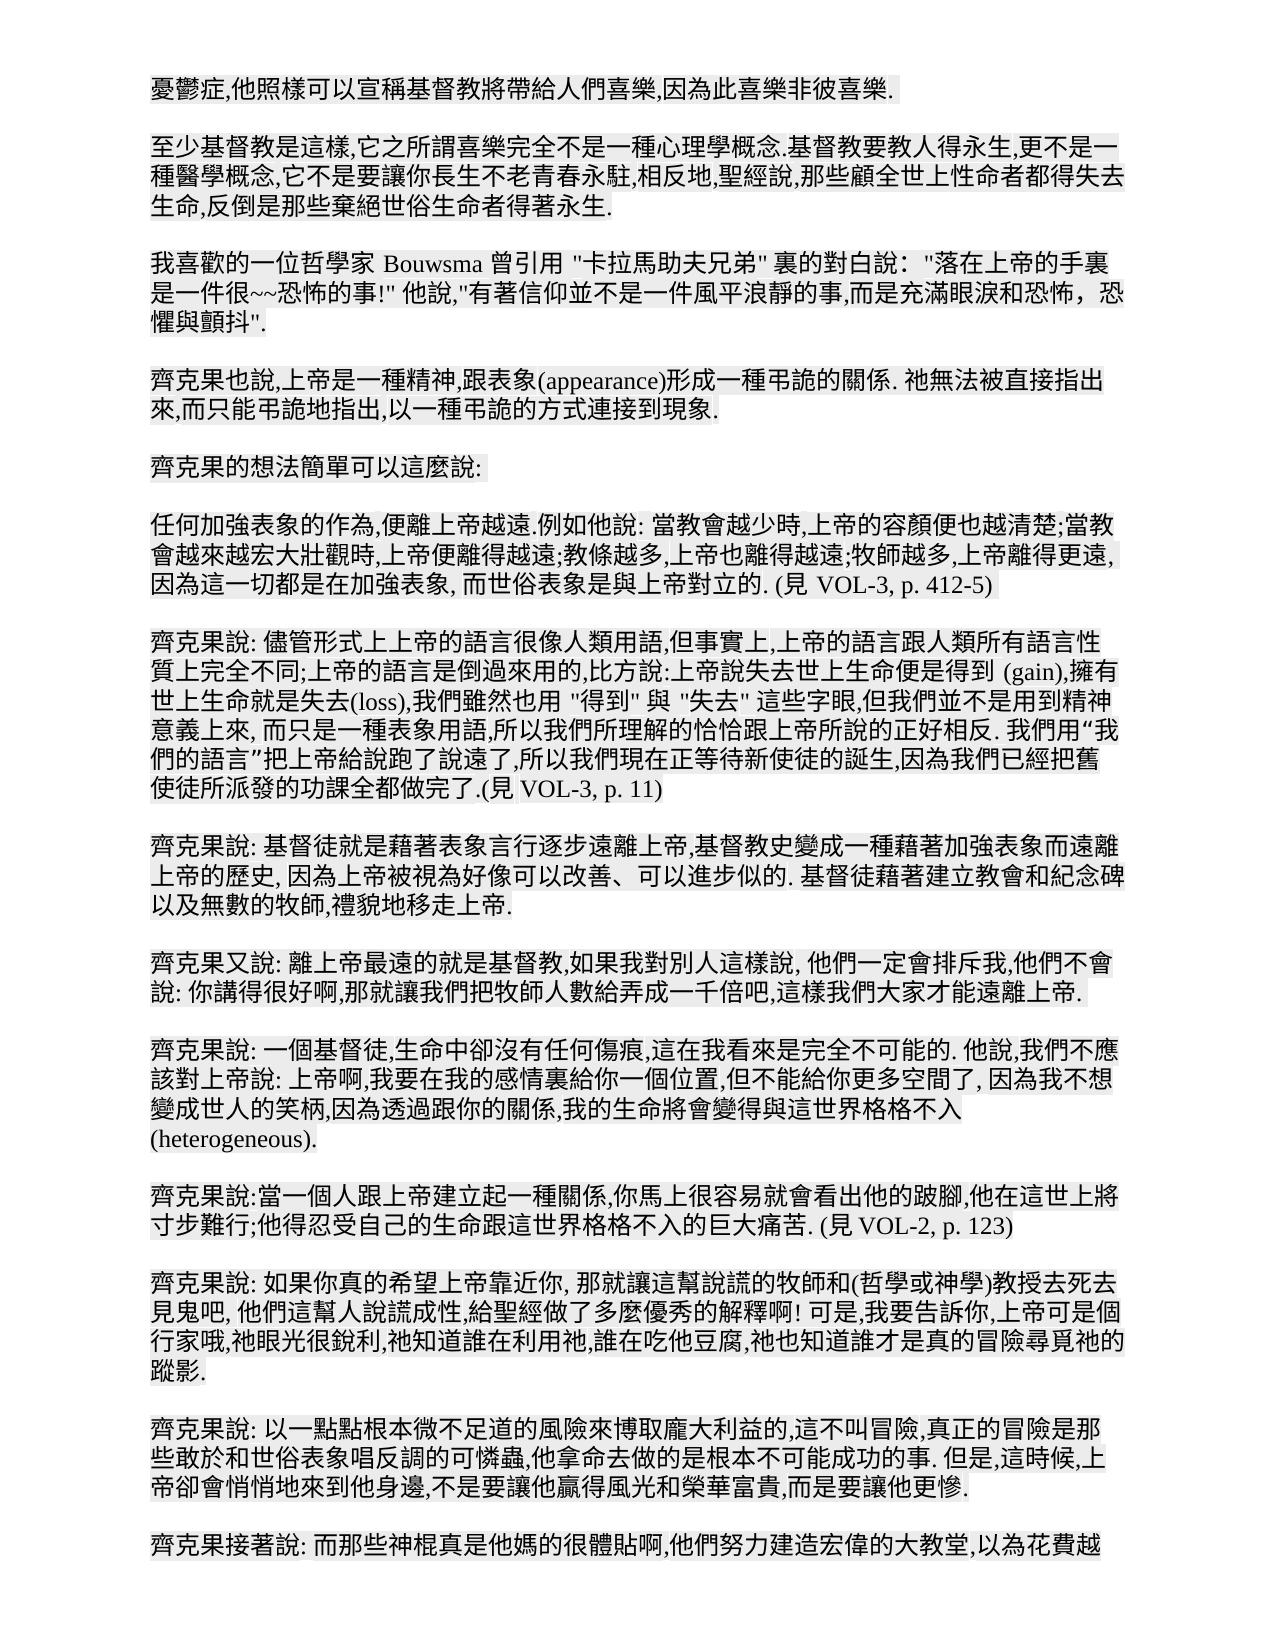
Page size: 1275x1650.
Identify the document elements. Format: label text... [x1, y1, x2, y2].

text (續) 我真的覺得台灣的教會簡直就是一種藏污納垢的地方,比一般機構或團體充滿更多人性的醜陋面. 小弟無知無德亦無心刻意冒犯,所言若有不敬,還請各位基督徒發揮耶穌精神寬恕我吧!只是我的確是這樣認為. 生平接觸過不少教會與教會人士,其為人處世之無情冷血與殘酷卑鄙及價值觀之猥瑣扭曲,經常讓我感到嘆為觀止,不是普通的恐怖,而是很~恐怖. 面對他們,倫家都好緊張說,怕自己是不是哪裡衣冠不整了或言行粗鄙了或哪一點成就落後了.他們見著了我卻往往很開心,就像看到一個污濁的罪人或失敗者或尚未開化的呆瓜一樣,自信指數立即暴增數百點,而且還可以對我進行各種道德教誨與成功之道的指引. 可是,這些人往往與我一點也不熟,甚至對我一無所知,而且似乎也沒興趣知道更多,不知道為什麼卻也能照樣給我許多心靈指導與道德教誨,經常一口咬定我應該這樣應該那樣,例如我應該看15台,應該捐款給教會,應該去慈善機構當志工,應該參加聖詩般歌頌上帝等等,然後...然後怎麼樣? 然後就會跟他們一樣,一樣 "成功",一樣受人愛戴,一樣飛黃騰達,一樣春心蕩漾...講錯了,是溫馨蕩漾. 這些人好像完全沒有半點病識感,似乎總是覺得自己好神聖好崇高好聖潔好超脫,一言一行都符合道德重整委員會的標準,合乎好國民生活禮儀規範,一副慈眉善目好甜美好溫馨好無邪的模樣,甜美溫馨無邪到好像都不會勃起,好像只要一聽到一句媽咧個逼就會當場心靈污染崩潰口吐白沫. 聽起來好像我是在說我們應該齜牙裂嘴滿口污言穢語才叫做上帝的子民,我倒也無此意. 當我們描繪一種行為外觀時,往往會讓人以為我們是在提出一種行為主義式的陳述. 事實上跟任何特定外在言行無關,只是我們既然無法具體表明那無可言喻者,只好在外顯事物上做描述. 而且,那些自以為高人一等的信徒們,或許他們以為唯有在外顯言行上裝模作樣,才能顯示其內在靈性之不凡,進而鄙視不同言行樣貌者. 但宗教之所以是宗教,又豈是一種行為主義式的言行準則? 宗教之喜樂也絕不是心理學上那種欣喜快樂. 哪天就算耶穌被證實罹患有嚴重憂鬱症,他照樣可以宣稱基督教將帶給人們喜樂,因為此喜樂非彼喜樂. 至少基督教是這樣,它之所謂喜樂完全不是一種心理學概念.基督教要教人得永生,更不是一種醫學概念,它不是要讓你長生不老青春永駐,相反地,聖經說,那些顧全世上性命者都得失去生命,反倒是那些棄絕世俗生命者得著永生. 我喜歡的一位哲學家 Bouwsma 曾引用 "卡拉馬助夫兄弟" 裏的對白說："落在上帝的手裏是一件很~~恐怖的事!" 他說,"有著信仰並不是一件風平浪靜的事,而是充滿眼淚和恐怖，恐懼與顫抖". 齊克果也說,上帝是一種精神,跟表象(appearance)形成一種弔詭的關係. 祂無法被直接指出來,而只能弔詭地指出,以一種弔詭的方式連接到現象. 齊克果的想法簡單可以這麼說: 任何加強表象的作為,便離上帝越遠.例如他說: 當教會越少時,上帝的容顏便也越清楚;當教會越來越宏大壯觀時,上帝便離得越遠;教條越多,上帝也離得越遠;牧師越多,上帝離得更遠, 因為這一切都是在加強表象, 而世俗表象是與上帝對立的. (見 VOL-3, p. 412-5) 齊克果說: 儘管形式上上帝的語言很像人類用語,但事實上,上帝的語言跟人類所有語言性質上完全不同;上帝的語言是倒過來用的,比方說:上帝說失去世上生命便是得到 (gain),擁有世上生命就是失去(loss),我們雖然也用 "得到" 與 "失去" 這些字眼,但我們並不是用到精神意義上來, 而只是一種表象用語,所以我們所理解的恰恰跟上帝所說的正好相反. 我們用“我們的語言”把上帝給說跑了說遠了,所以我們現在正等待新使徒的誕生,因為我們已經把舊使徒所派發的功課全都做完了.(見VOL-3, p. 11) 齊克果說: 基督徒就是藉著表象言行逐步遠離上帝,基督教史變成一種藉著加強表象而遠離上帝的歷史, 因為上帝被視為好像可以改善、可以進步似的. 基督徒藉著建立教會和紀念碑以及無數的牧師,禮貌地移走上帝. 齊克果又說: 離上帝最遠的就是基督教,如果我對別人這樣說, 他們一定會排斥我,他們不會說: 你講得很好啊,那就讓我們把牧師人數給弄成一千倍吧,這樣我們大家才能遠離上帝. 齊克果說: 一個基督徒,生命中卻沒有任何傷痕,這在我看來是完全不可能的. 他說,我們不應該對上帝說: 上帝啊,我要在我的感情裏給你一個位置,但不能給你更多空間了, 因為我不想變成世人的笑柄,因為透過跟你的關係,我的生命將會變得與這世界格格不入(heterogeneous). 齊克果說:當一個人跟上帝建立起一種關係,你馬上很容易就會看出他的跛腳,他在這世上將寸步難行;他得忍受自己的生命跟這世界格格不入的巨大痛苦. (見VOL-2, p. 123) 齊克果說: 如果你真的希望上帝靠近你, 那就讓這幫說謊的牧師和(哲學或神學)教授去死去見鬼吧, 他們這幫人說謊成性,給聖經做了多麼優秀的解釋啊! 可是,我要告訴你,上帝可是個行家哦,祂眼光很銳利,祂知道誰在利用祂,誰在吃他豆腐,祂也知道誰才是真的冒險尋覓祂的蹤影. 齊克果說: 以一點點根本微不足道的風險來博取龐大利益的,這不叫冒險,真正的冒險是那些敢於和世俗表象唱反調的可憐蟲,他拿命去做的是根本不可能成功的事. 但是,這時候,上帝卻會悄悄地來到他身邊,不是要讓他贏得風光和榮華富貴,而是要讓他更慘. 齊克果接著說: 而那些神棍真是他媽的很體貼啊,他們努力建造宏偉的大教堂,以為花費越多,上帝就會離得越近; 以為教堂越大間越好,免得上帝嫌地方小,住不下. 而且, 三不五時就會來個神棍總動員,大家齊聚一堂引吭高歌,讚美上帝,好讓祂受到震撼,降臨我們身邊. 至於那個孤單痴愚的可憐蟲,為了見著上帝,竟然笨得嚇人,不但孤注一擲盡做傻事,而且還努力自毀前程,如今落得一無所有. 但是,齊克果說,上帝是專門跟風光表象唱反調的,祂不會去大教堂參加大拜拜,反而會悄悄來到這個一心求見的傻蛋身旁,以一種無法想像的方式,讓他見著上帝的容顏.(見 VOL-3, p. 412-5) 節錄一點英譯如下(齊克果的原文是丹麥文,俺看不懂): If you are really in earnest about getting God closer, then cosign the whole lying gang of preachers and professors to death and the devils... Absolutely every single human being is able to venture, and God is willing to become involved with absolutely every single human being who ventures. But it stands to reason that he, infinite love, is also majesty—and he is a connoisseur; with his dreadful sharp-sightedness he is able to see whether a person wants to exploit him or is venturing….. But where is there one who will actually venture—whereas there are preachers and professors by the hundred thousands who want to make a profit, at most are willing to venture a tiny little bit if they can count on a proportionate increase in profit. But that is not venturing in the Christian way. But where is there one person who will actually venture, who trusting in God and in the power of God, will dare relate inversely to appearance—something Christendom does not seem to accept but seems to assume that God relates directly to appearance—where appearance is greatest, God is nearest. Therefore spiritual Christendom builds great, spacious churches for God, presumably so the he can really have enough room. But from a Christian point of view it is true that even the smallest space is too large for God—to such an extent does he relate paradoxically, inversely, to space and place. One single, poor, abandoned, simple man who, trusting in God, will venture absolutely—there God is present and makes him, humanly speaking, more unhappy. This God must do in order to be able to be there—to such an extent does God relate negatively to phenomenon—and then we build huge edifices for him, and hundreds, yes, thousands of pastors and bishops, deans and professors, are summoned together in an enormous Church council, convinced that when such a colossal body is assembled and sits at unbelievable cost to the state—that God is present, that he is closet there, that his cause is advanced there—and God relates inversely to phenomenon. XI² A 51 n.d. 1854 我不想害人；辛苦抄這些話只是「僅供參考」。奉勸各位還是相信神棍的話比較保險。 這有點像一種奇怪的賭博，輸的那一方算贏。也很像一種奇怪的維根斯坦式賽跑，跑最慢的是冠軍。 輸贏其實全操在你自己手裏,純粹是看你要的究竟是哪一種生命,世上的? 或世界之外的生命? 你不可能兩種都要. --- 以上這些有關齊克果的段落,全是從我十年前 2001.8.15的一篇文章中剪下來的,特地附上出處以免有人以為我在胡扯,怕有人不信原來齊克果講話這麼難聽,什麼還叫人家牧師及哲學教授去死去見魔鬼. 比起齊克果,我們現在說教會兩句不是,倒也算溫良恭儉讓了,畢竟他們之所作所為實在很糟糕我覺得. 當然,我不是說 "每一個" 上教會的基督徒都很糟糕,我說的好壞,純屬宗教,非關世俗. 教會或許做過一些好事,但教會畢竟不是一種慈善團體,做再多好事絲毫無法增加其宗教性. 更何況我其實也看不出來哪個教會做過什麼值得惦記的好事,倒是一堆充滿強烈虛榮非常自以為是的人. [150, 75, 1125, 1561]
